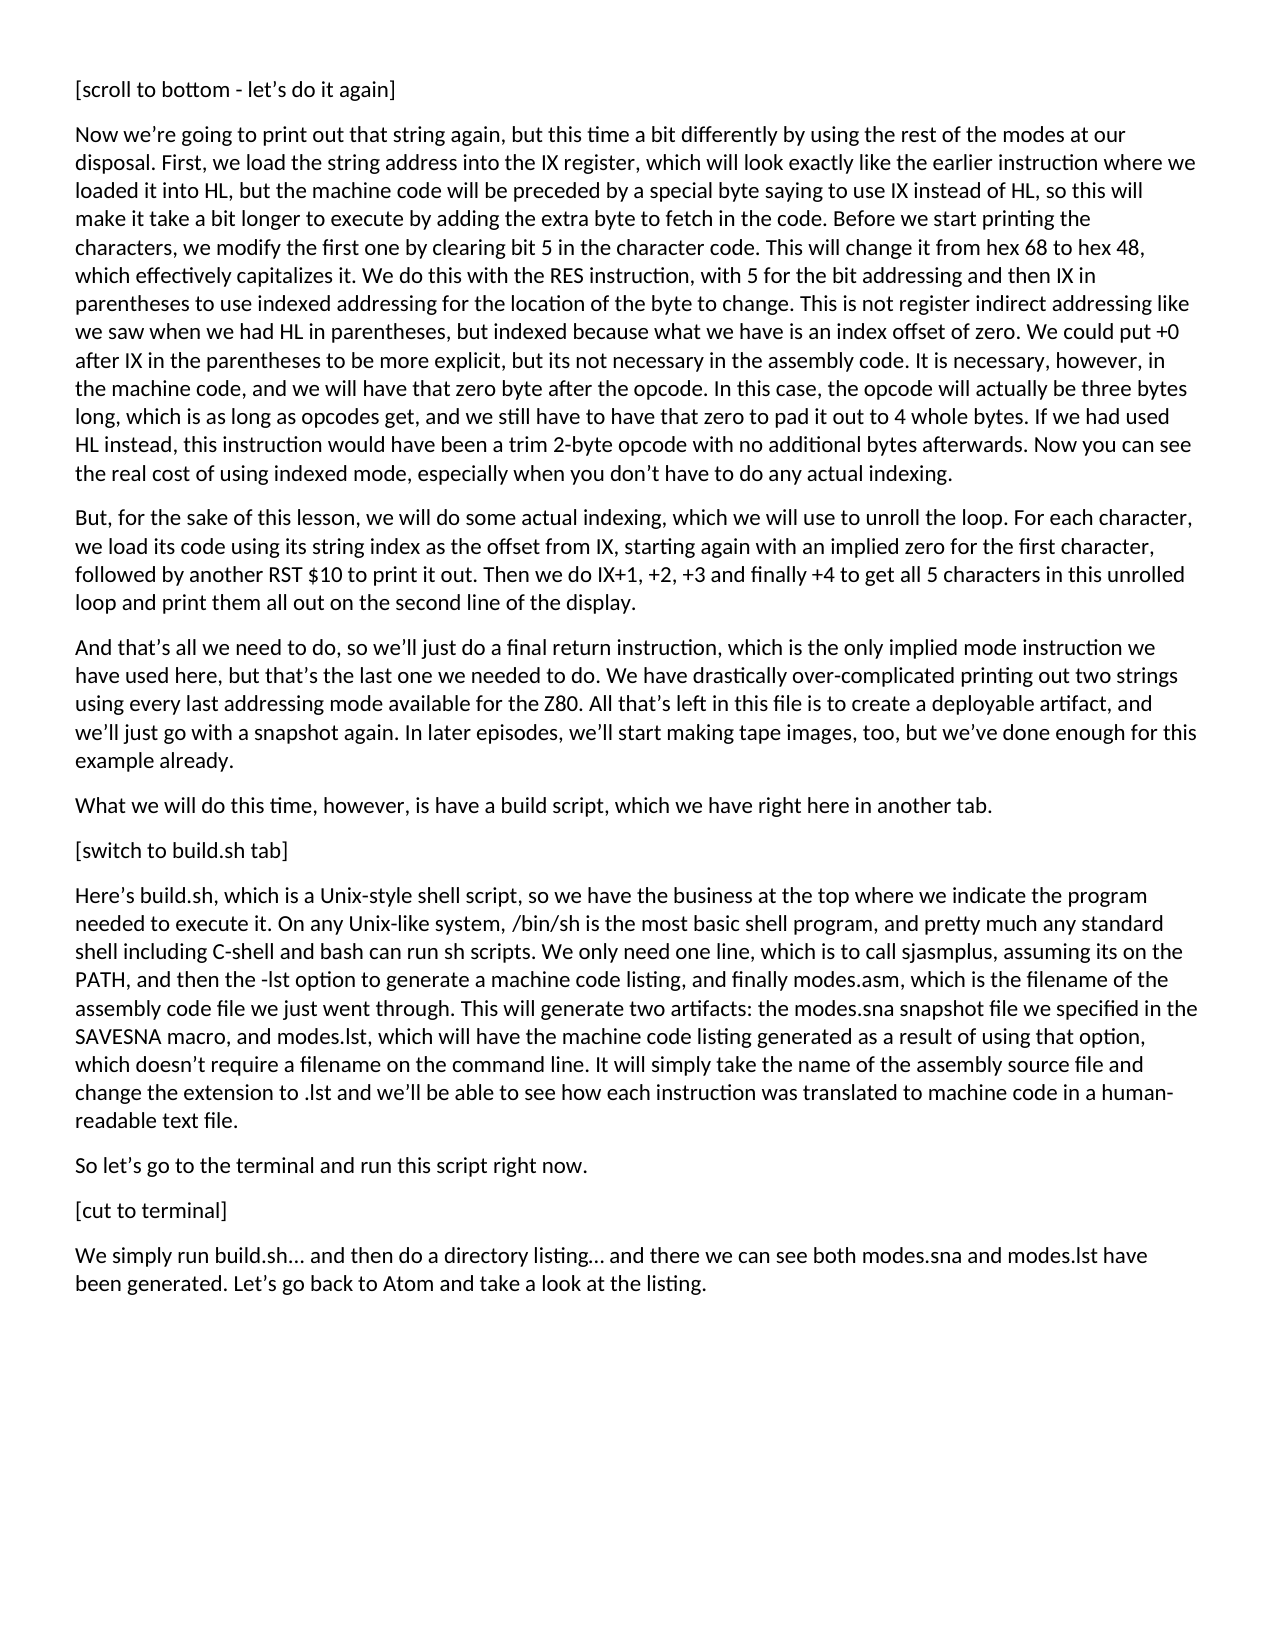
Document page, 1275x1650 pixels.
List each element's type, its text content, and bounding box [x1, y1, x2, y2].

text What we will do this time, however, is have a build script, which we have right here in another tab. [75, 791, 1200, 819]
text But, for the sake of this lesson, we will do some actual indexing, which we will use to unroll the loop. For each character, we load its code using its string index as the offset from IX, starting again with an implied zero for the first character, followed by another RST $10 to print it out. Then we do IX+1, +2, +3 and finally +4 to get all 5 characters in this unrolled loop and print them all out on the second line of the display. [75, 503, 1200, 616]
text [scroll to bottom - let’s do it again] [75, 75, 1200, 103]
text [switch to build.sh tab] [75, 836, 1200, 864]
text [cut to terminal] [75, 1196, 1200, 1224]
text So let’s go to the terminal and run this script right now. [75, 1151, 1200, 1179]
text And that’s all we need to do, so we’ll just do a final return instruction, which is the only implied mode instruction we have used here, but that’s the last one we needed to do. We have drastically over-complicated printing out two strings using every last addressing mode available for the Z80. All that’s left in this file is to create a deployable artifact, and we’ll just go with a snapshot again. In later episodes, we’ll start making tape images, too, but we’ve done enough for this example already. [75, 633, 1200, 774]
text Now we’re going to print out that string again, but this time a bit differently by using the rest of the modes at our disposal. First, we load the string address into the IX register, which will look exactly like the earlier instruction where we loaded it into HL, but the machine code will be preceded by a special byte saying to use IX instead of HL, so this will make it take a bit longer to execute by adding the extra byte to fetch in the code. Before we start printing the characters, we modify the first one by clearing bit 5 in the character code. This will change it from hex 68 to hex 48, which effectively capitalizes it. We do this with the RES instruction, with 5 for the bit addressing and then IX in parentheses to use indexed addressing for the location of the byte to change. This is not register indirect addressing like we saw when we had HL in parentheses, but indexed because what we have is an index offset of zero. We could put +0 after IX in the parentheses to be more explicit, but its not necessary in the assembly code. It is necessary, however, in the machine code, and we will have that zero byte after the opcode. In this case, the opcode will actually be three bytes long, which is as long as opcodes get, and we still have to have that zero to pad it out to 4 whole bytes. If we had used HL instead, this instruction would have been a trim 2-byte opcode with no additional bytes afterwards. Now you can see the real cost of using indexed mode, especially when you don’t have to do any actual indexing. [75, 120, 1200, 487]
text We simply run build.sh... and then do a directory listing… and there we can see both modes.sna and modes.lst have been generated. Let’s go back to Atom and take a look at the listing. [75, 1241, 1200, 1297]
text Here’s build.sh, which is a Unix-style shell script, so we have the business at the top where we indicate the program needed to execute it. On any Unix-like system, /bin/sh is the most basic shell program, and pretty much any standard shell including C-shell and bash can run sh scripts. We only need one line, which is to call sjasmplus, assuming its on the PATH, and then the -lst option to generate a machine code listing, and finally modes.asm, which is the filename of the assembly code file we just went through. This will generate two artifacts: the modes.sna snapshot file we specified in the SAVESNA macro, and modes.lst, which will have the machine code listing generated as a result of using that option, which doesn’t require a filename on the command line. It will simply take the name of the assembly source file and change the extension to .lst and we’ll be able to see how each instruction was translated to machine code in a human-readable text file. [75, 881, 1200, 1134]
